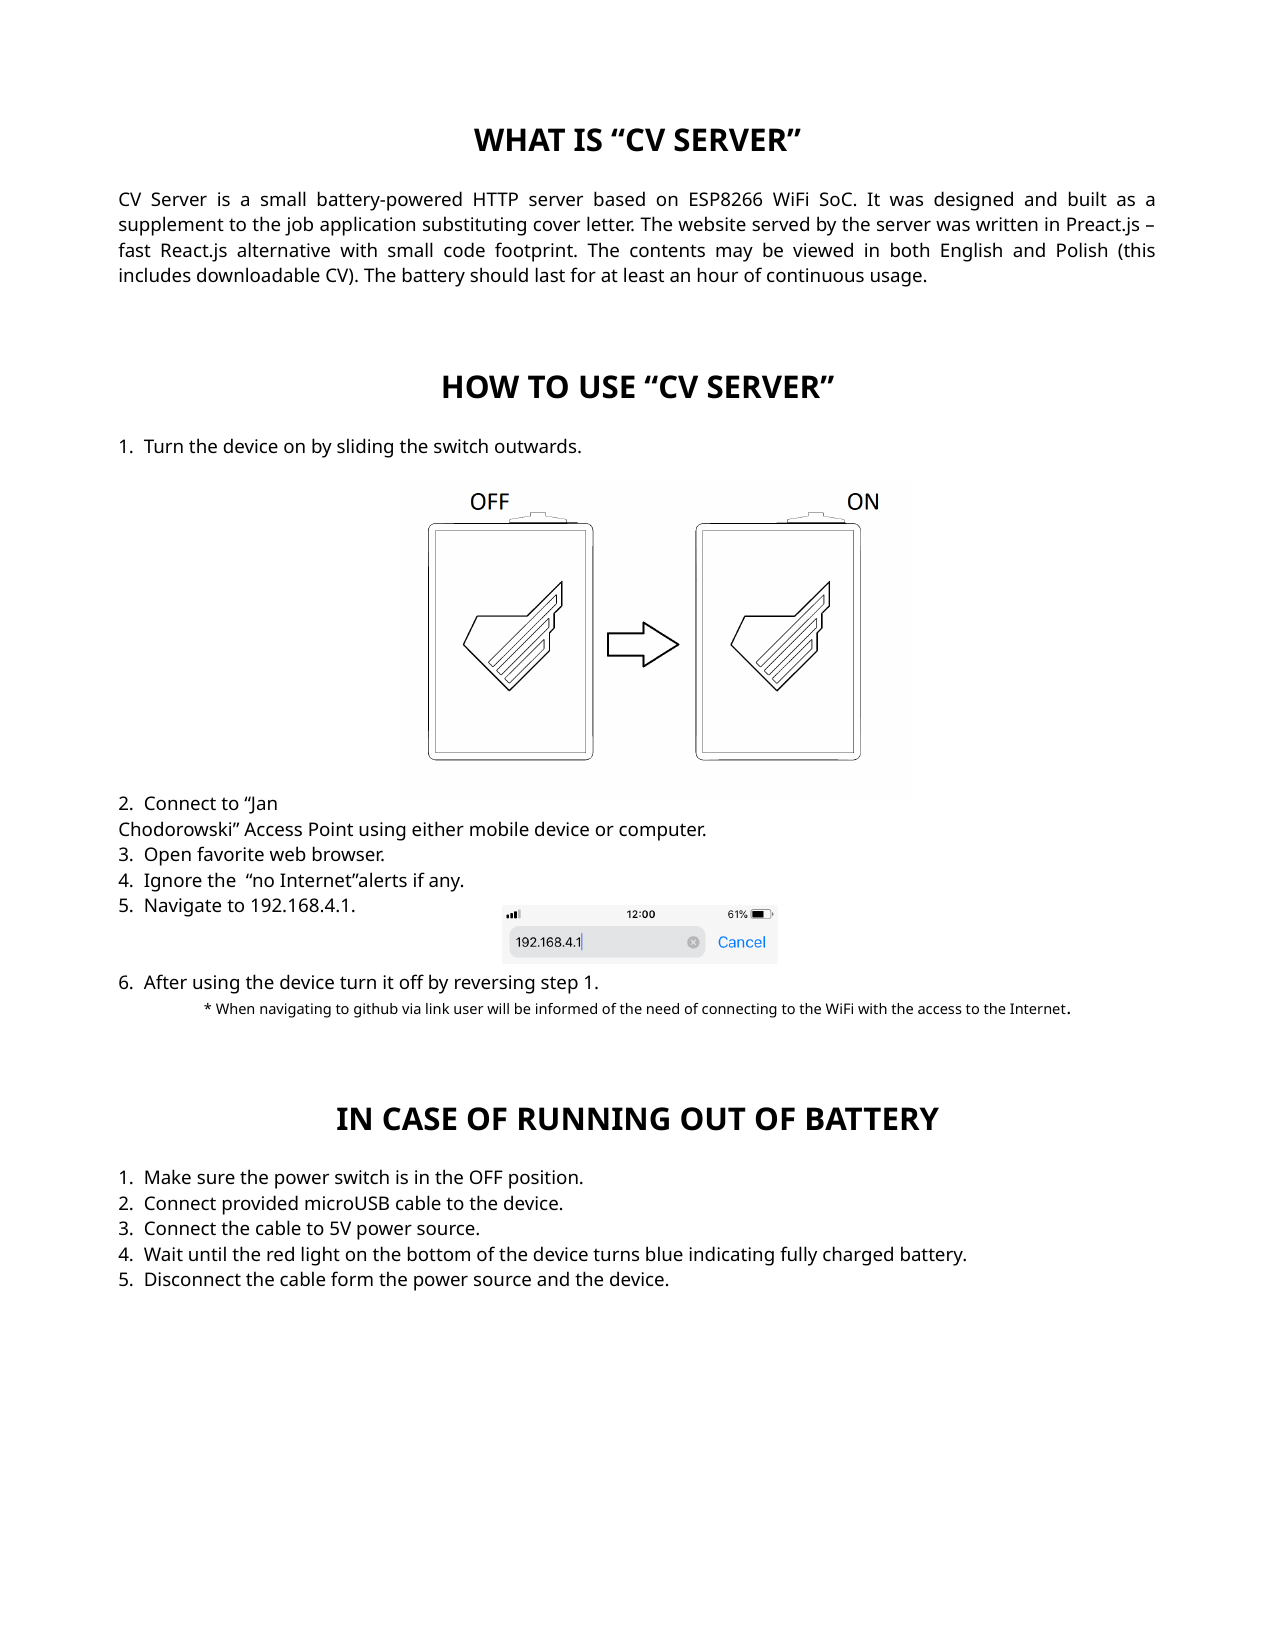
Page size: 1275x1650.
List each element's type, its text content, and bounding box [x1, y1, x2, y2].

text 3. Open favorite web browser. [118, 841, 1157, 867]
text 4. Wait until the red light on the bottom of the device turns blue indicating fully charged battery. [118, 1241, 1157, 1267]
text 2. Connect to “Jan Chodorowski” Access Point using either mobile device or computer. [118, 790, 1157, 841]
picture [400, 475, 914, 799]
text WHAT IS “CV SERVER” [118, 118, 1157, 161]
text HOW TO USE “CV SERVER” [118, 365, 1157, 407]
text 1. Turn the device on by sliding the switch outwards. [118, 433, 1157, 458]
text CV Server is a small battery-powered HTTP server based on ESP8266 WiFi SoC. It was designed and built as a supplement to the job application substituting cover letter. The website served by the server was written in Preact.js – fast React.js alternative with small code footprint. The contents may be viewed in both English and Polish (this includes downloadable CV). The battery should last for at least an hour of continuous usage. [118, 186, 1157, 288]
text IN CASE OF RUNNING OUT OF BATTERY [118, 1097, 1157, 1139]
text 5. Disconnect the cable form the power source and the device. [118, 1267, 1157, 1292]
text * When navigating to github via link user will be informed of the need of connecting to the WiFi with the access to the Internet. [118, 994, 1157, 1020]
text 4. Ignore the “no Internet”alerts if any. [118, 867, 1157, 892]
text 2. Connect provided microUSB cable to the device. [118, 1190, 1157, 1216]
text 5. Navigate to 192.168.4.1. [118, 892, 1157, 918]
text 3. Connect the cable to 5V power source. [118, 1216, 1157, 1241]
picture [502, 905, 778, 964]
text 6. After using the device turn it off by reversing step 1. [118, 969, 1157, 994]
text 1. Make sure the power switch is in the OFF position. [118, 1165, 1157, 1190]
